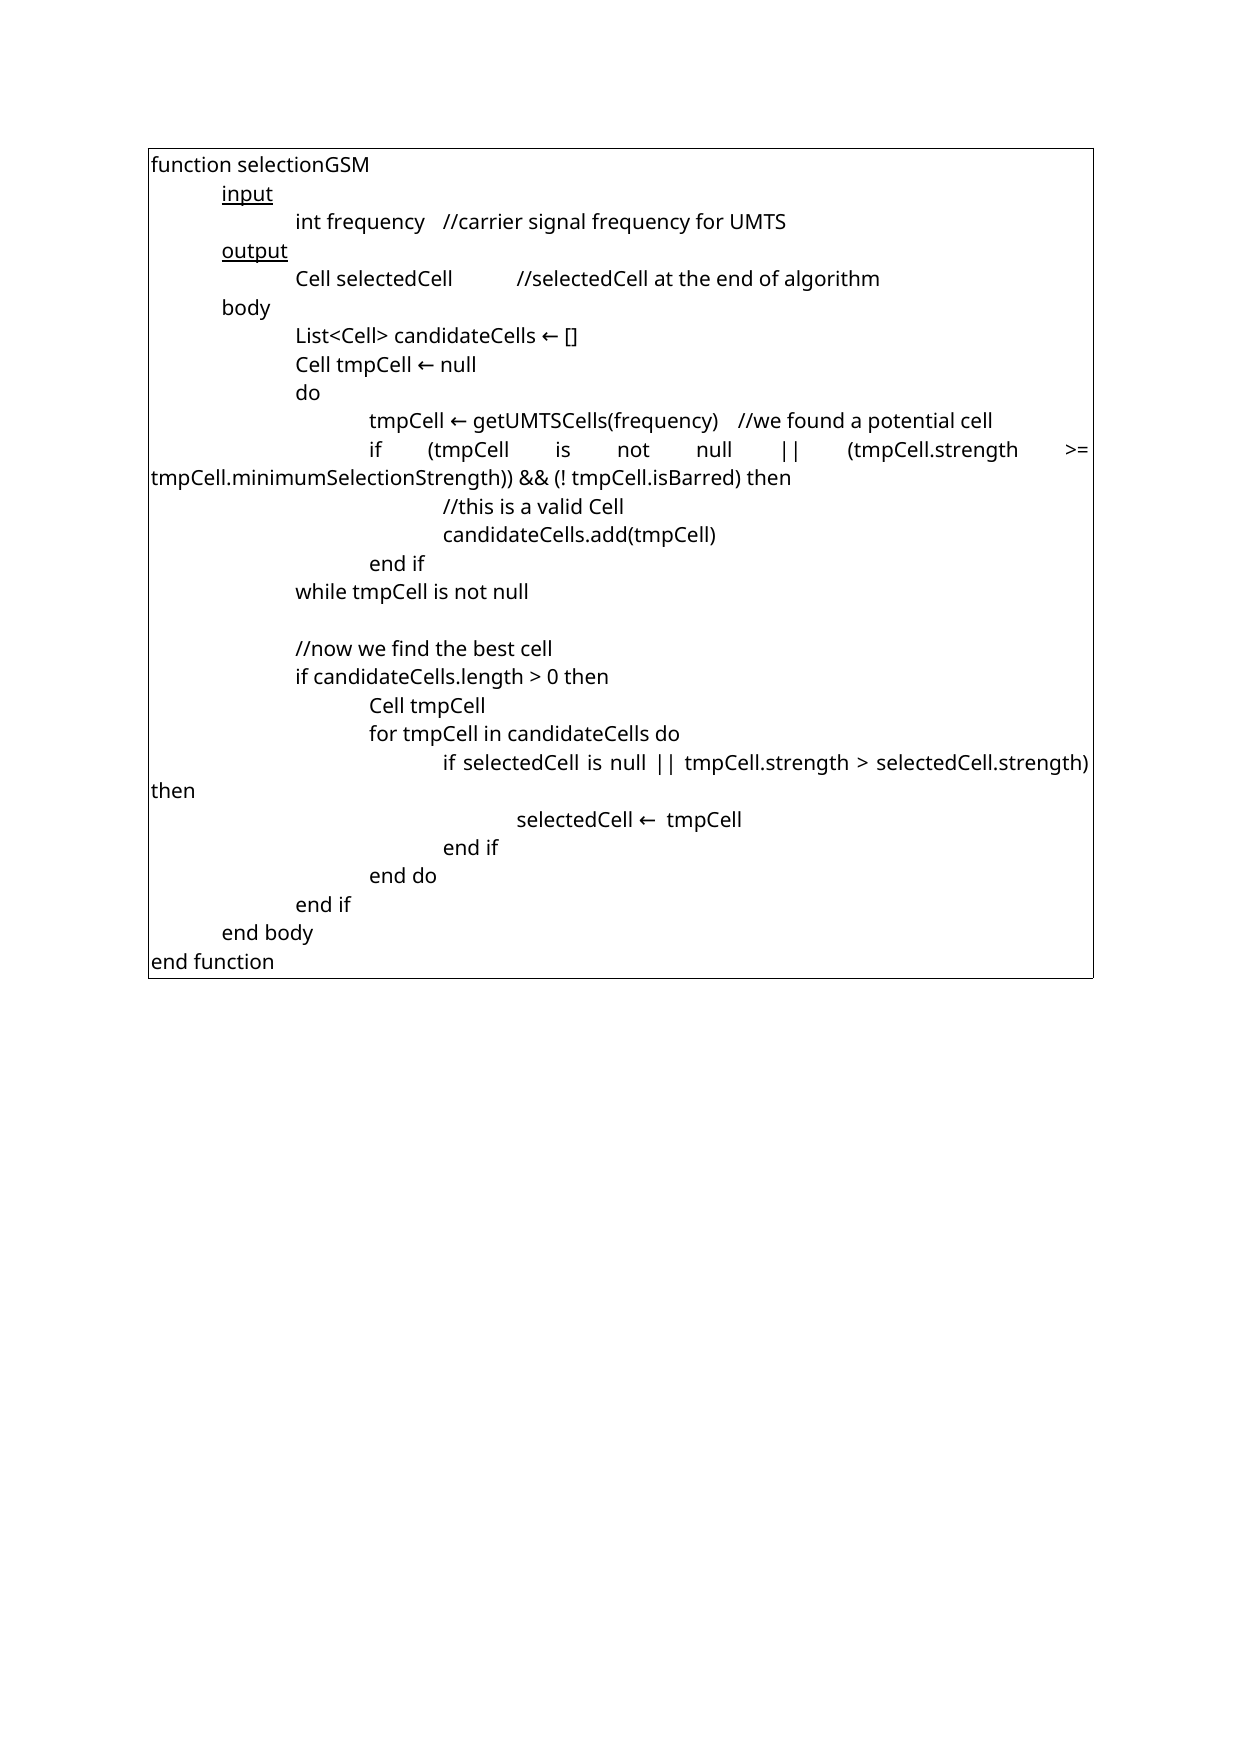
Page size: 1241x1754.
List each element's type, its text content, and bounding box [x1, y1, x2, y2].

text end if [149, 830, 1093, 858]
text input [149, 176, 1093, 204]
text candidateCells.add(tmpCell) [149, 517, 1093, 546]
text output [149, 233, 1093, 261]
text //this is a valid Cell [149, 489, 1093, 517]
text function selectionGSM [149, 149, 1093, 176]
text do [149, 375, 1093, 403]
text end if [149, 546, 1093, 574]
text end function [149, 944, 1093, 978]
text //now we find the best cell [149, 631, 1093, 659]
text Cell tmpCell ← null [149, 347, 1093, 375]
text tmpCell ← getUMTSCells(frequency) //we found a potential cell [149, 403, 1093, 432]
text end do [149, 858, 1093, 887]
text Cell selectedCell //selectedCell at the end of algorithm [149, 261, 1093, 290]
text for tmpCell in candidateCells do [149, 716, 1093, 745]
text body [149, 290, 1093, 318]
text List<Cell> candidateCells ← [] [149, 318, 1093, 347]
text int frequency //carrier signal frequency for UMTS [149, 204, 1093, 233]
text if candidateCells.length > 0 then [149, 659, 1093, 688]
text selectedCell ← tmpCell [149, 802, 1093, 830]
text end body [149, 915, 1093, 944]
text end if [149, 887, 1093, 915]
text if selectedCell is null || tmpCell.strength > selectedCell.strength) then [149, 745, 1093, 802]
text while tmpCell is not null [149, 574, 1093, 606]
text if (tmpCell is not null || (tmpCell.strength >= tmpCell.minimumSelectionStrength)) && (! tmpCell.isBarred) then [149, 432, 1093, 489]
text Cell tmpCell [149, 688, 1093, 716]
